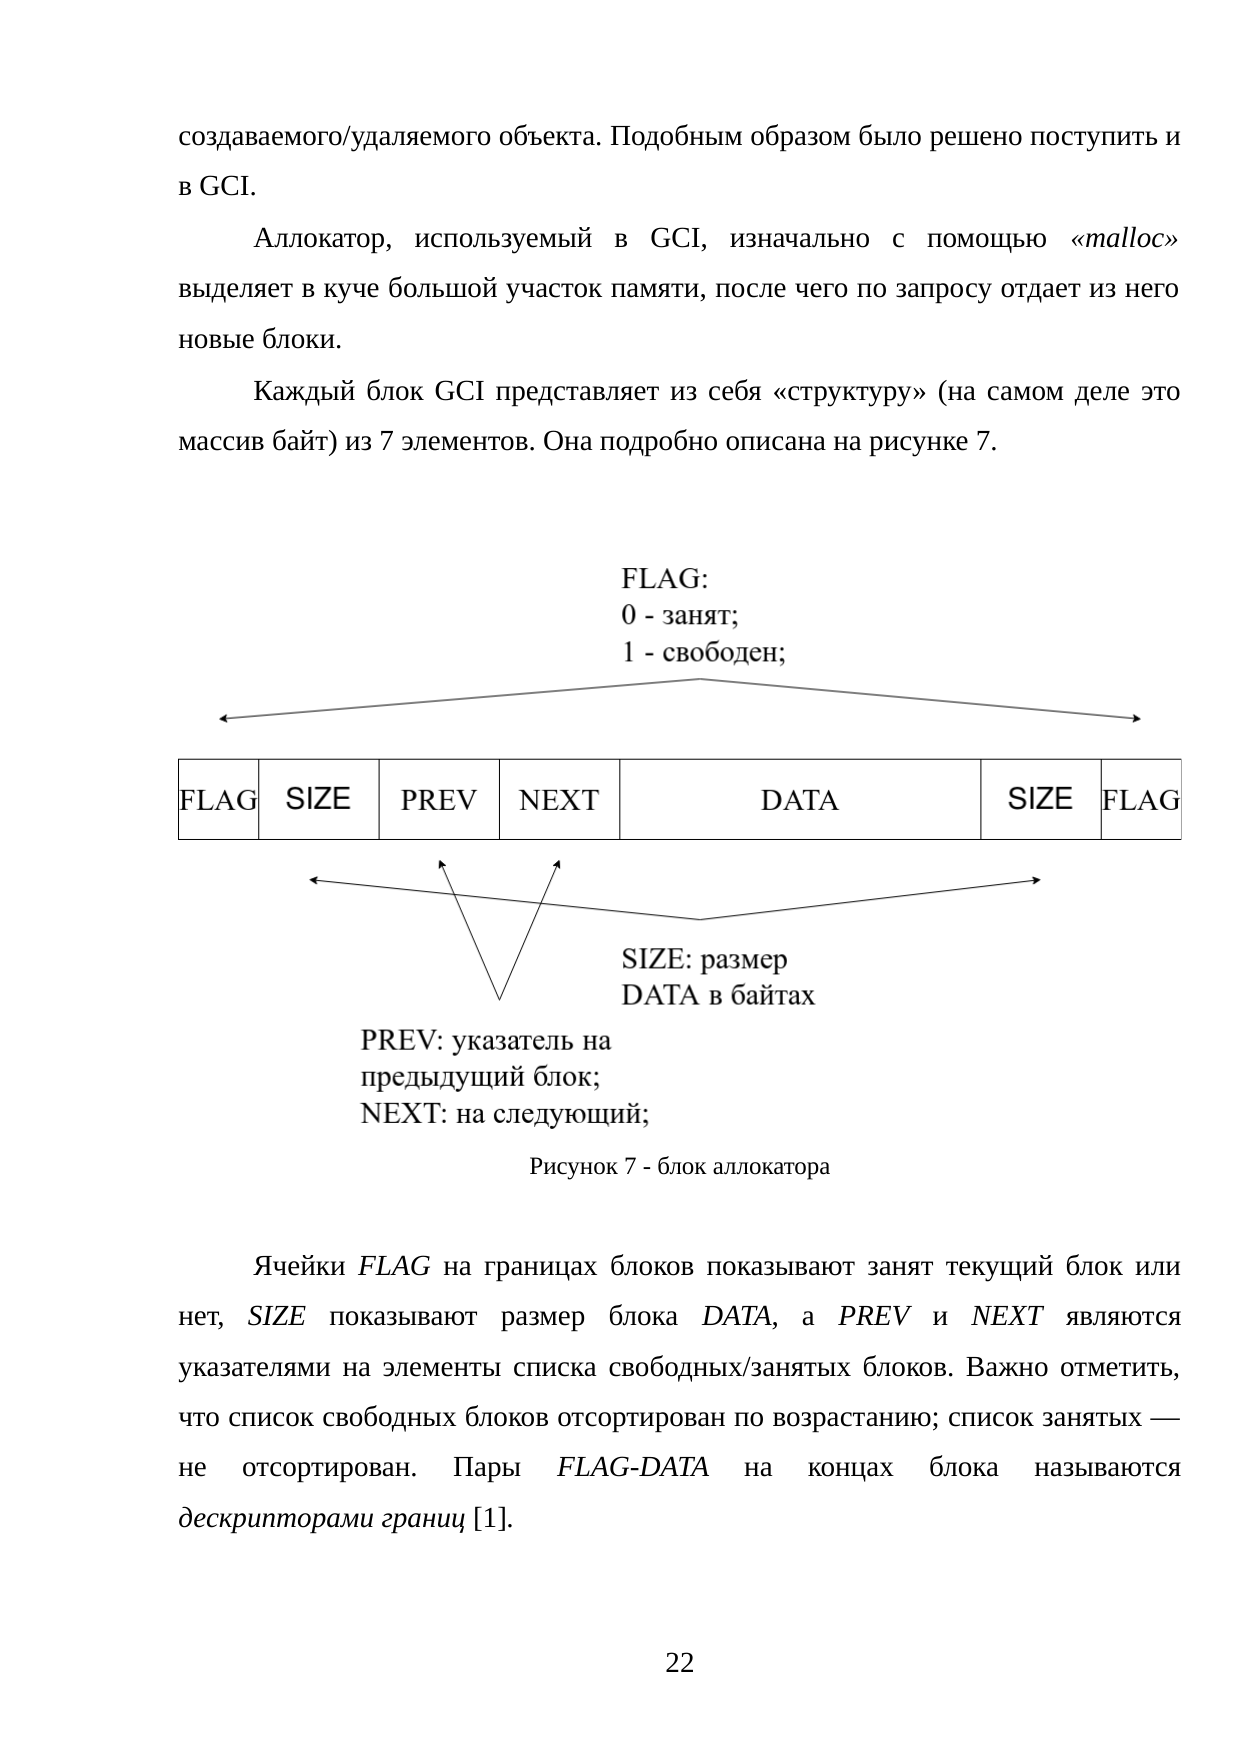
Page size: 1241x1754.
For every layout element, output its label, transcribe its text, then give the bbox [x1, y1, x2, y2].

text Каждый блок GCI представляет из себя «структуру» (на самом деле это массив байт) из 7 элементов. Она подробно описана на рисунке 7. [178, 373, 1181, 456]
text Аллокатор, используемый в GCI, изначально с помощью «malloc» выделяет в куче большой участок памяти, после чего по запросу отдает из него новые блоки. [178, 220, 1181, 354]
text Рисунок 7 - блок аллокатора [178, 1151, 1181, 1179]
text Ячейки FLAG на границах блоков показывают занят текущий блок или нет, SIZE показывают размер блока DATA, а PREV и NEXT являются указателями на элементы списка свободных/занятых блоков. Важно отметить, что список свободных блоков отсортирован по возрастанию; список занятых — не отсортирован. Пары FLAG-DATA на концах блока называются дескрипторами границ [1]. [178, 1248, 1181, 1533]
text создаваемого/удаляемого объекта. Подобным образом было решено поступить и в GCI. [178, 118, 1181, 202]
picture [178, 538, 1182, 1151]
